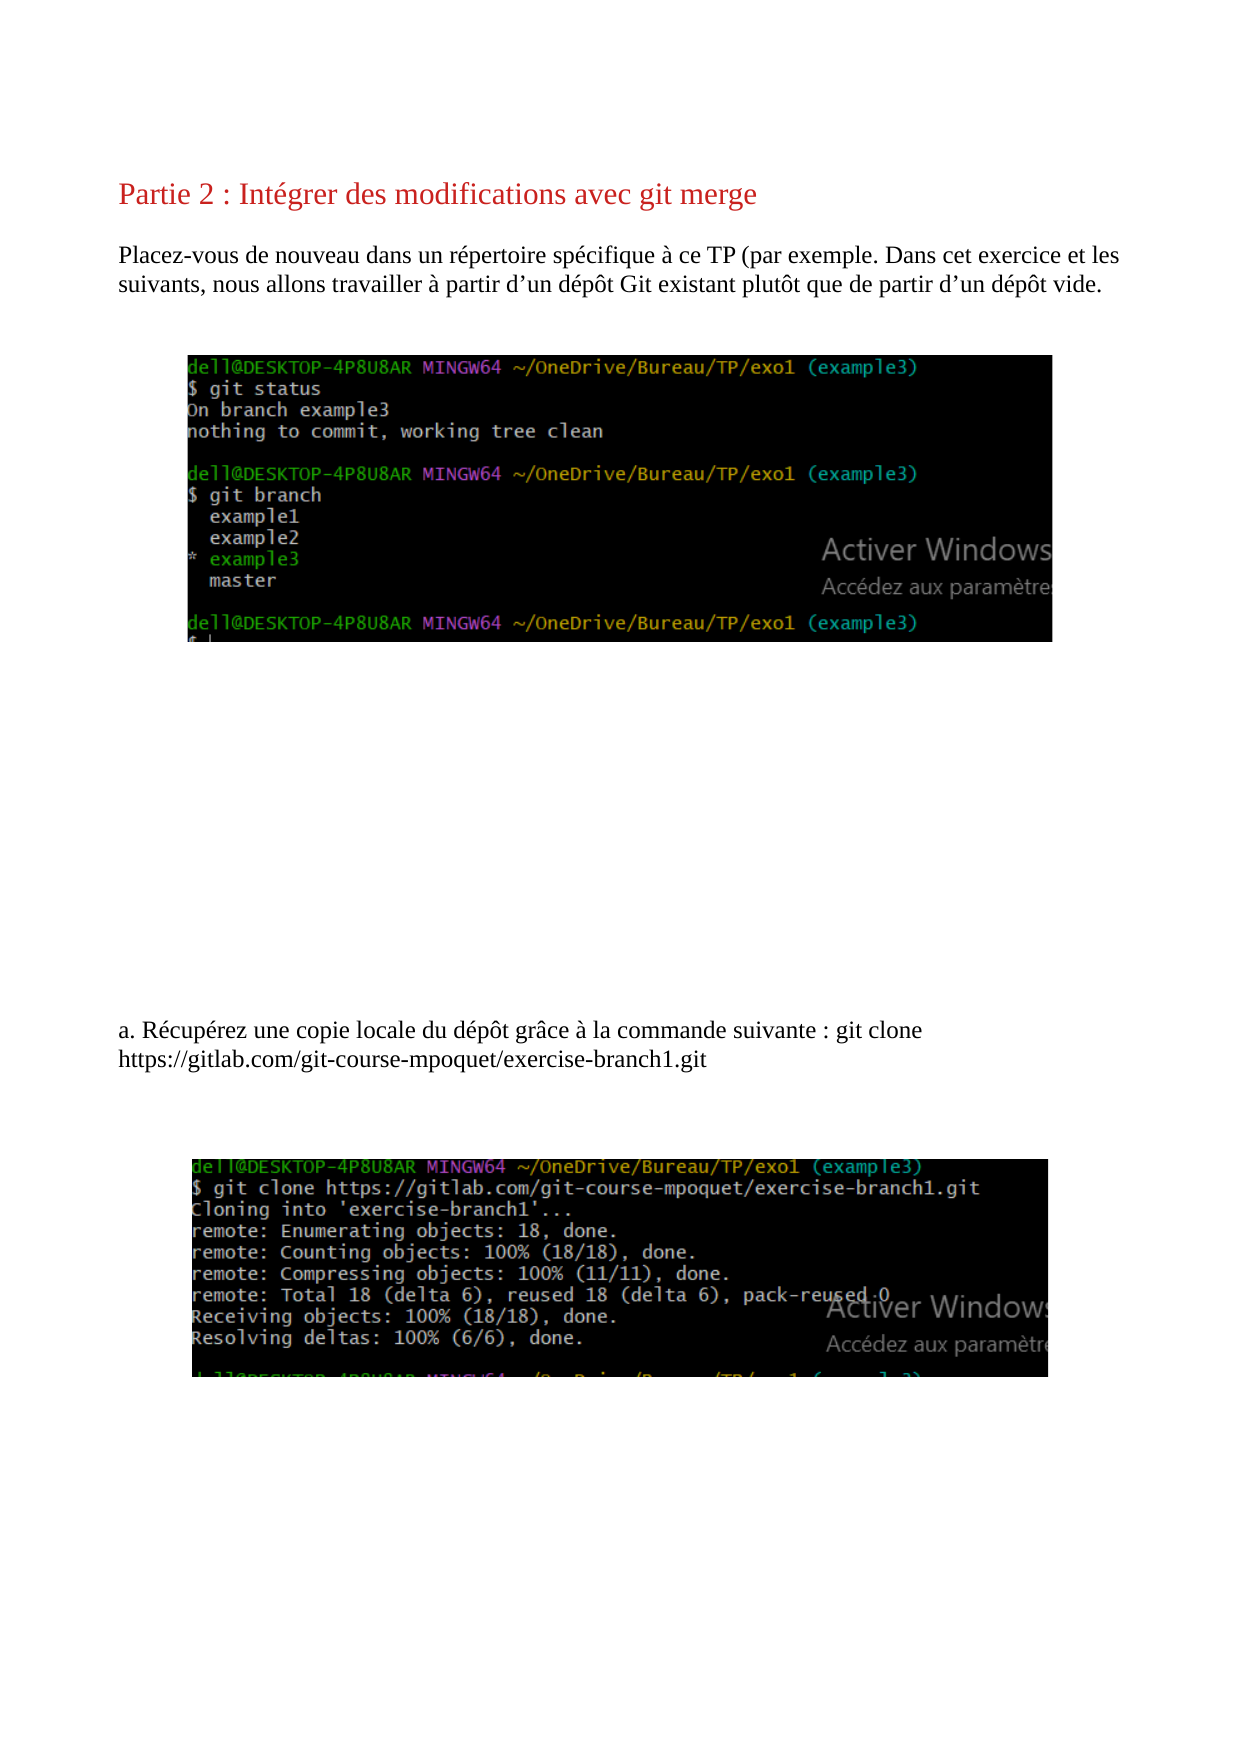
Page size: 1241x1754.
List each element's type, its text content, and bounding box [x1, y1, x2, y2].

text Placez-vous de nouveau dans un répertoire spécifique à ce TP (par exemple. Dans cet exercice et les suivants, nous allons travailler à partir d’un dépôt Git existant plutôt que de partir d’un dépôt vide. [118, 240, 1122, 298]
picture [192, 1159, 1049, 1377]
picture [187, 355, 1053, 642]
text Partie 2 : Intégrer des modifications avec git merge [118, 176, 1122, 212]
text a. Récupérez une copie locale du dépôt grâce à la commande suivante : git clone https://gitlab.com/git-course-mpoquet/exercise-branch1.git [118, 1015, 1122, 1073]
